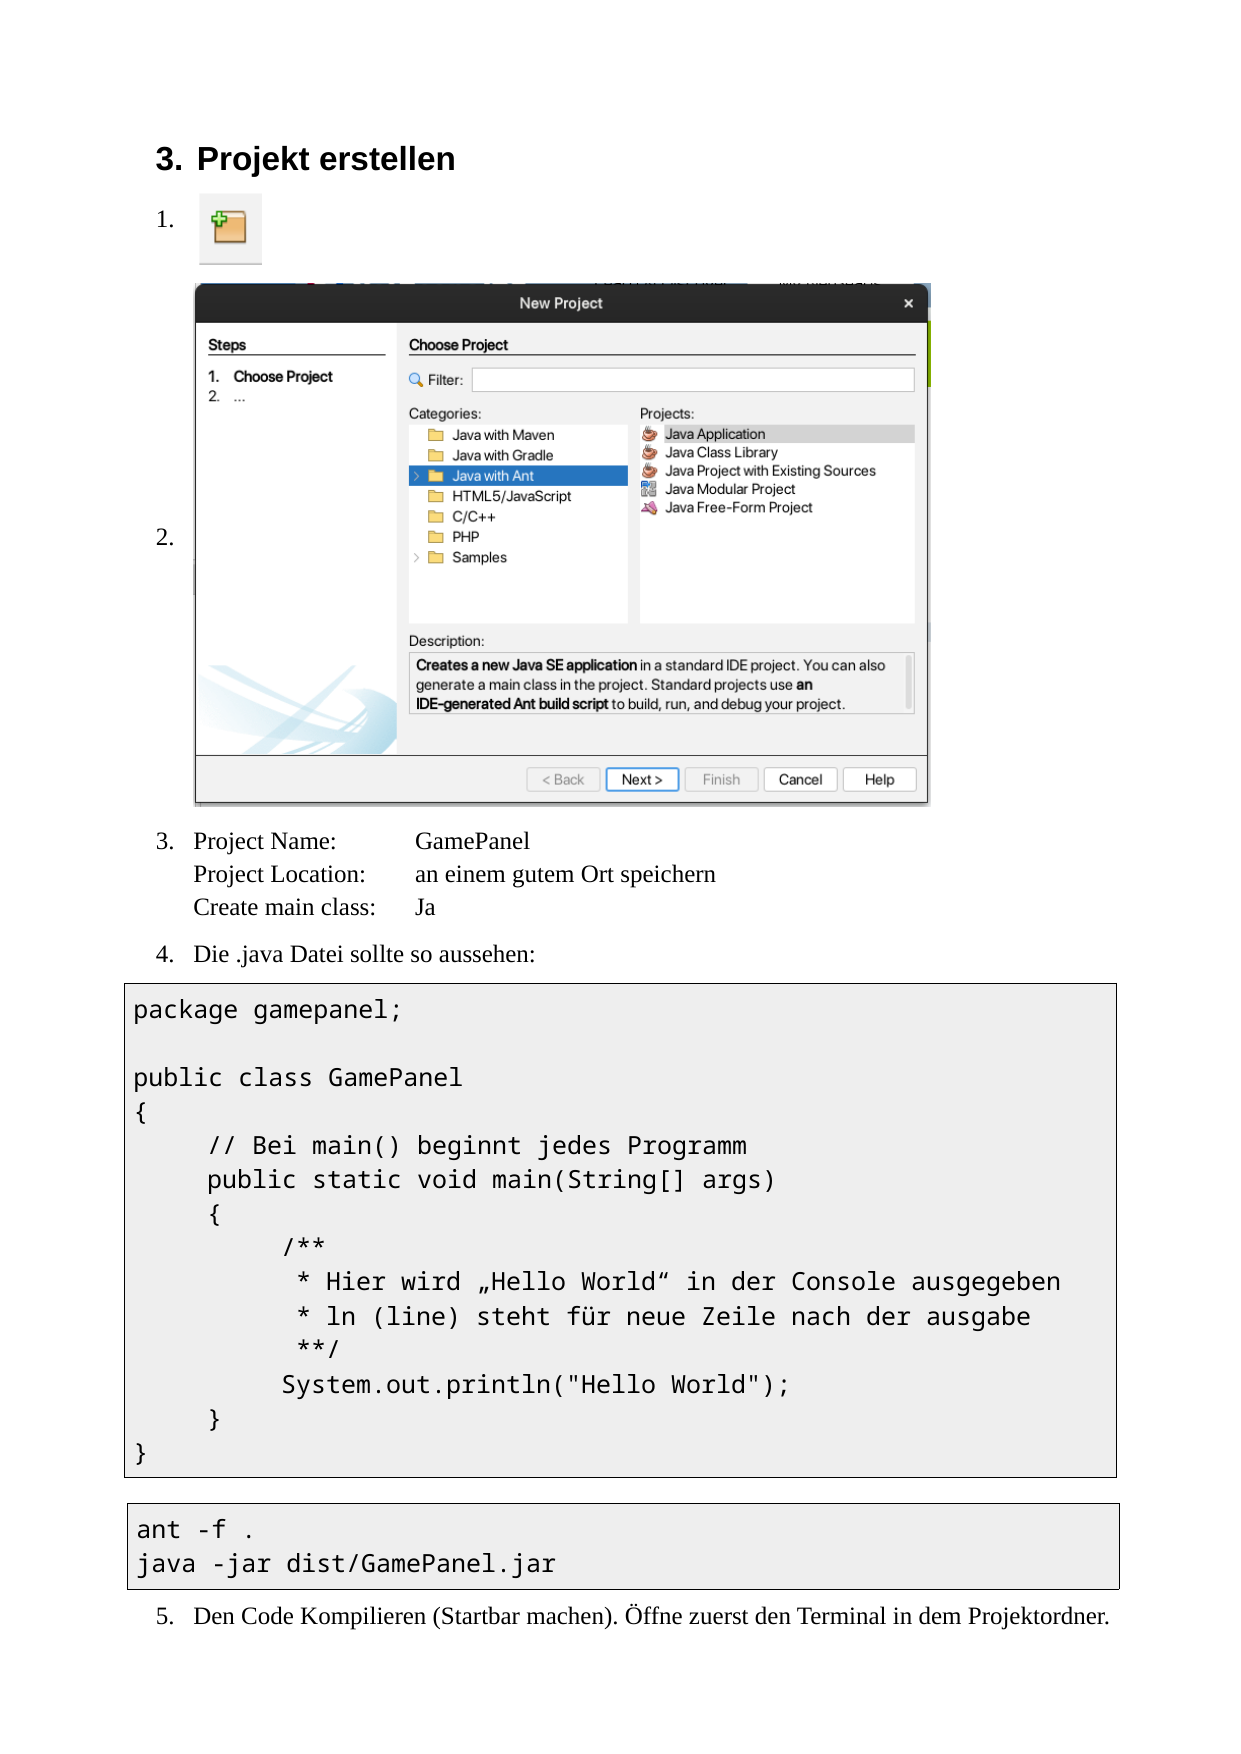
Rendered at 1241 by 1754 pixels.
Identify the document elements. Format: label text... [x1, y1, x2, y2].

list { /** * Hier wird „Hello World“ in der Console ausgegeben * ln (line) steht für neue Zeile nach der ausgabe [133, 1196, 1107, 1332]
list ant -f . [136, 1512, 1110, 1546]
list java -jar dist/GamePanel.jar [136, 1546, 1110, 1580]
list Den Code Kompilieren (Startbar machen). Öffne zuerst den Terminal in dem Projektordner. [156, 987, 1122, 1629]
picture [199, 190, 262, 265]
list **/ [133, 1332, 1107, 1366]
list } [133, 1434, 1107, 1468]
list Project Name: GamePanel Project Location: an einem gutem Ort speichern Create main class: Ja [156, 826, 1122, 921]
list System.out.println("Hello World"); [133, 1366, 1107, 1400]
list Die .java Datei sollte so aussehen: [156, 939, 1122, 968]
subtitle Projekt erstellen [155, 139, 1122, 177]
picture [193, 283, 931, 807]
list { [133, 1094, 1107, 1128]
list } [133, 1400, 1107, 1434]
list package gamepanel; [133, 992, 1107, 1026]
list public static void main(String[] args) [133, 1162, 1107, 1196]
list public class GamePanel [133, 1060, 1107, 1094]
list // Bei main() beginnt jedes Programm [133, 1128, 1107, 1162]
